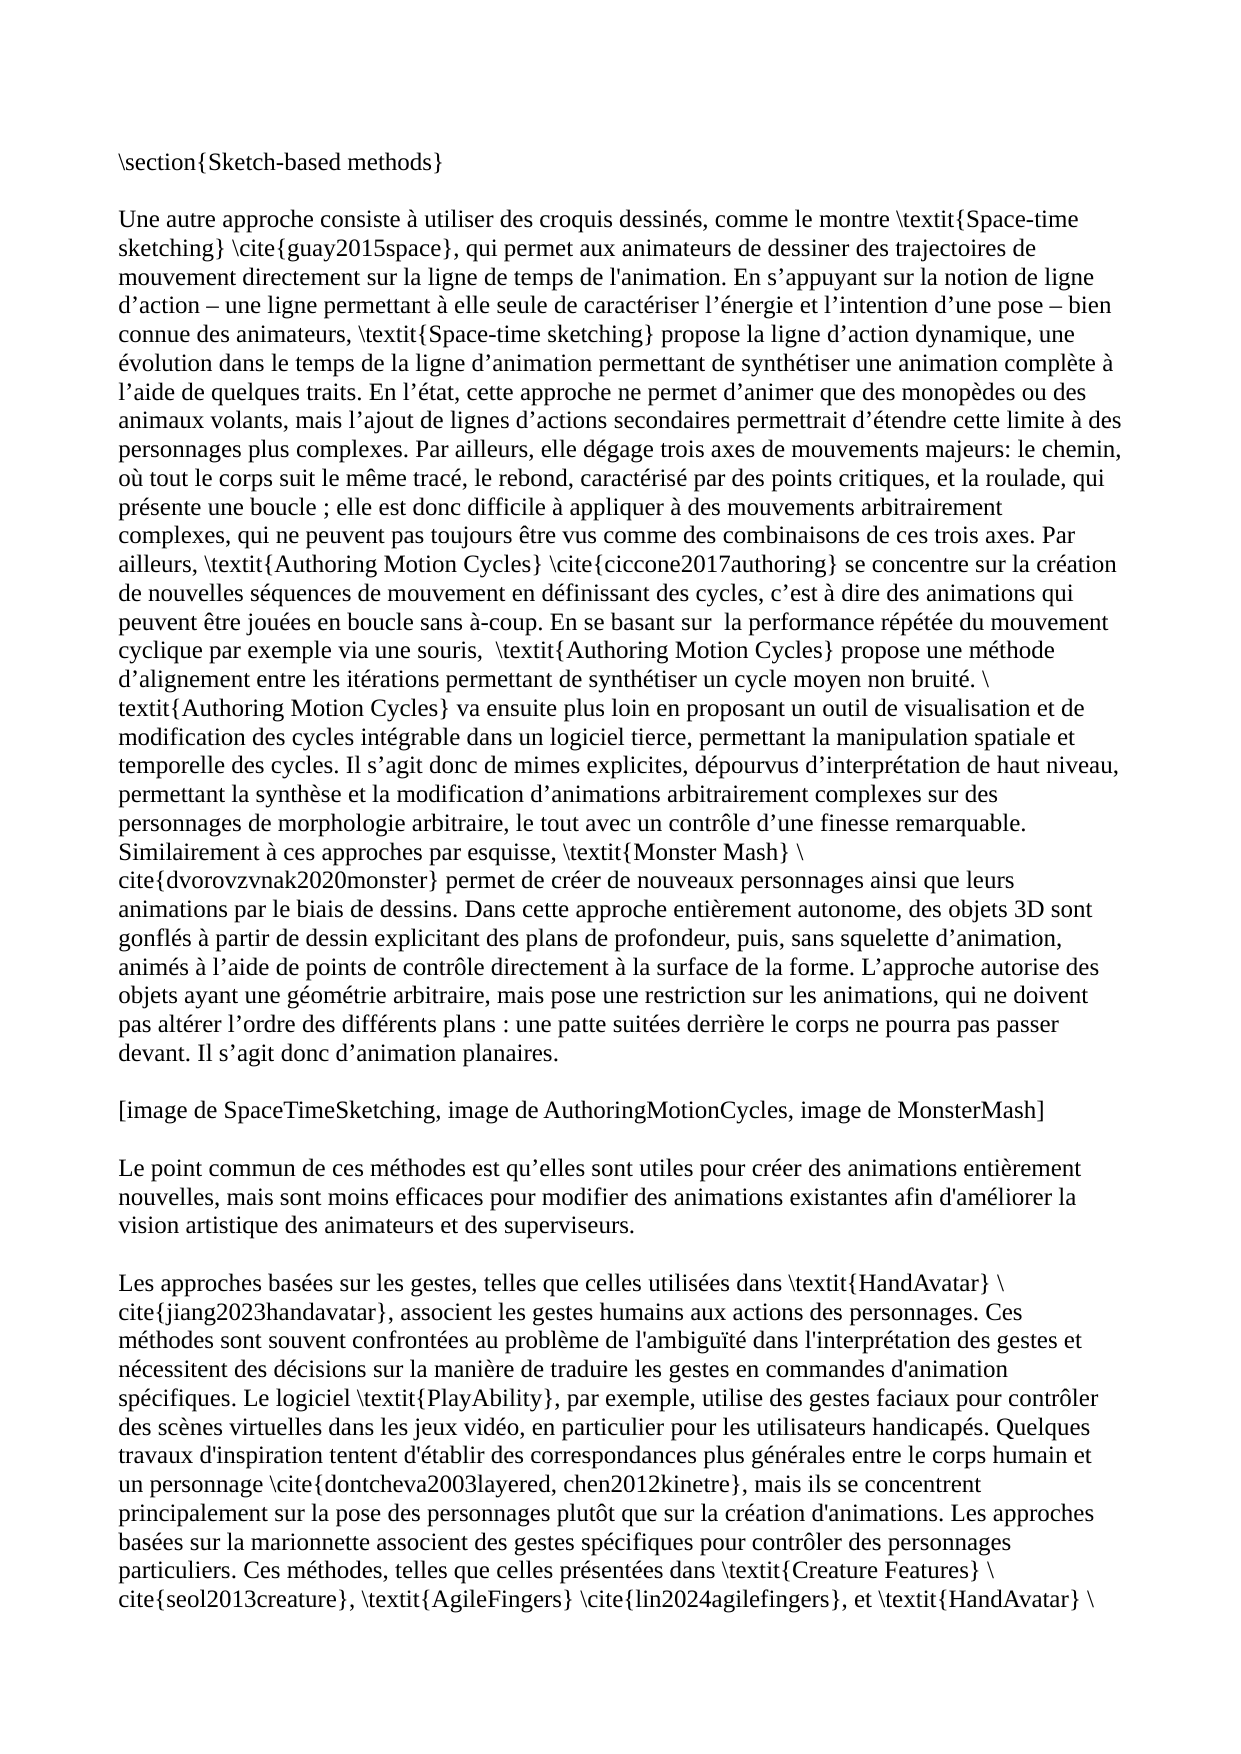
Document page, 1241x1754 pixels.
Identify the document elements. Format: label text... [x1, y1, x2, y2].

text \section{Sketch-based methods} Une autre approche consiste à utiliser des croquis dessinés, comme le montre \textit{Space-time sketching} \cite{guay2015space}, qui permet aux animateurs de dessiner des trajectoires de mouvement directement sur la ligne de temps de l'animation. En s’appuyant sur la notion de ligne d’action – une ligne permettant à elle seule de caractériser l’énergie et l’intention d’une pose – bien connue des animateurs, \textit{Space-time sketching} propose la ligne d’action dynamique, une évolution dans le temps de la ligne d’animation permettant de synthétiser une animation complète à l’aide de quelques traits. En l’état, cette approche ne permet d’animer que des monopèdes ou des animaux volants, mais l’ajout de lignes d’actions secondaires permettrait d’étendre cette limite à des personnages plus complexes. Par ailleurs, elle dégage trois axes de mouvements majeurs: le chemin, où tout le corps suit le même tracé, le rebond, caractérisé par des points critiques, et la roulade, qui présente une boucle ; elle est donc difficile à appliquer à des mouvements arbitrairement complexes, qui ne peuvent pas toujours être vus comme des combinaisons de ces trois axes. Par ailleurs, \textit{Authoring Motion Cycles} \cite{ciccone2017authoring} se concentre sur la création de nouvelles séquences de mouvement en définissant des cycles, c’est à dire des animations qui peuvent être jouées en boucle sans à-coup. En se basant sur la performance répétée du mouvement cyclique par exemple via une souris, \textit{Authoring Motion Cycles} propose une méthode d’alignement entre les itérations permettant de synthétiser un cycle moyen non bruité. \textit{Authoring Motion Cycles} va ensuite plus loin en proposant un outil de visualisation et de modification des cycles intégrable dans un logiciel tierce, permettant la manipulation spatiale et temporelle des cycles. Il s’agit donc de mimes explicites, dépourvus d’interprétation de haut niveau, permettant la synthèse et la modification d’animations arbitrairement complexes sur des personnages de morphologie arbitraire, le tout avec un contrôle d’une finesse remarquable. Similairement à ces approches par esquisse, \textit{Monster Mash} \cite{dvorovzvnak2020monster} permet de créer de nouveaux personnages ainsi que leurs animations par le biais de dessins. Dans cette approche entièrement autonome, des objets 3D sont gonflés à partir de dessin explicitant des plans de profondeur, puis, sans squelette d’animation, animés à l’aide de points de contrôle directement à la surface de la forme. L’approche autorise des objets ayant une géométrie arbitraire, mais pose une restriction sur les animations, qui ne doivent pas altérer l’ordre des différents plans : une patte suitées derrière le corps ne pourra pas passer devant. Il s’agit donc d’animation planaires. [image de SpaceTimeSketching, image de AuthoringMotionCycles, image de MonsterMash] Le point commun de ces méthodes est qu’elles sont utiles pour créer des animations entièrement nouvelles, mais sont moins efficaces pour modifier des animations existantes afin d'améliorer la vision artistique des animateurs et des superviseurs. Les approches basées sur les gestes, telles que celles utilisées dans \textit{HandAvatar} \cite{jiang2023handavatar}, associent les gestes humains aux actions des personnages. Ces méthodes sont souvent confrontées au problème de l'ambiguïté dans l'interprétation des gestes et nécessitent des décisions sur la manière de traduire les gestes en commandes d'animation spécifiques. Le logiciel \textit{PlayAbility}, par exemple, utilise des gestes faciaux pour contrôler des scènes virtuelles dans les jeux vidéo, en particulier pour les utilisateurs handicapés. Quelques travaux d'inspiration tentent d'établir des correspondances plus générales entre le corps humain et un personnage \cite{dontcheva2003layered, chen2012kinetre}, mais ils se concentrent principalement sur la pose des personnages plutôt que sur la création d'animations. Les approches basées sur la marionnette associent des gestes spécifiques pour contrôler des personnages particuliers. Ces méthodes, telles que celles présentées dans \textit{Creature Features} \cite{seol2013creature}, \textit{AgileFingers} \cite{lin2024agilefingers}, et \textit{HandAvatar} \ [118, 118, 1122, 1613]
